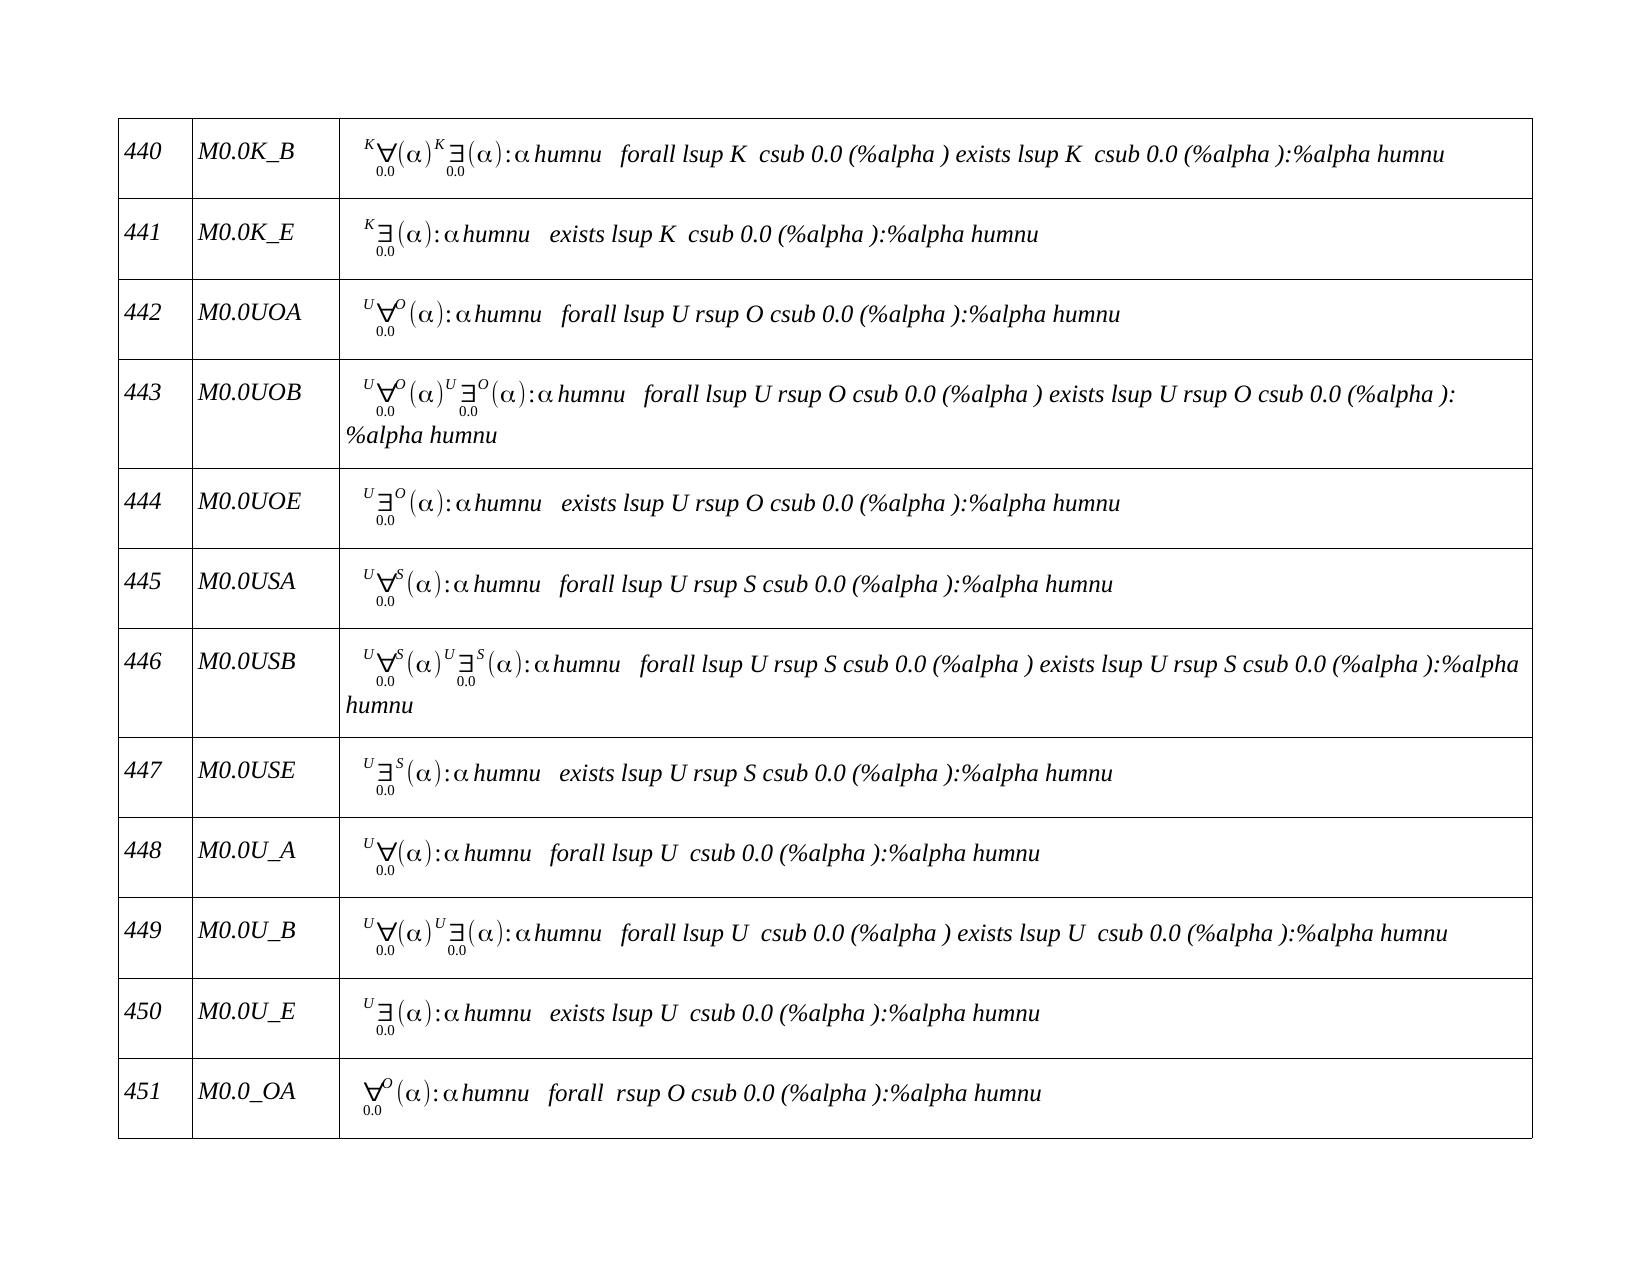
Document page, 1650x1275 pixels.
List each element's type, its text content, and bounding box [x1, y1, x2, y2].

table_cell 443 [119, 360, 192, 468]
table_cell forall lsup U csub 0.0 (%alpha ) exists lsup U csub 0.0 (%alpha ):%alpha humnu [340, 898, 1532, 977]
table_cell forall lsup U rsup O csub 0.0 (%alpha ) exists lsup U rsup O csub 0.0 (%alpha ):%alpha humnu [340, 360, 1532, 468]
table_cell forall lsup U rsup O csub 0.0 (%alpha ):%alpha humnu [340, 280, 1532, 359]
table_cell exists lsup K csub 0.0 (%alpha ):%alpha humnu [340, 199, 1532, 278]
table_cell 441 [119, 199, 192, 278]
table_cell forall rsup O csub 0.0 (%alpha ):%alpha humnu [340, 1059, 1532, 1138]
table_cell 446 [119, 629, 192, 737]
table_cell M0.0K_E [193, 199, 339, 278]
table_cell exists lsup U csub 0.0 (%alpha ):%alpha humnu [340, 979, 1532, 1058]
table_cell M0.0U_A [193, 818, 339, 897]
table_cell 445 [119, 549, 192, 628]
table_cell M0.0USA [193, 549, 339, 628]
table_cell 447 [119, 738, 192, 817]
table_cell M0.0UOA [193, 280, 339, 359]
table_cell M0.0_OA [193, 1059, 339, 1138]
table_cell forall lsup U rsup S csub 0.0 (%alpha ):%alpha humnu [340, 549, 1532, 628]
table_cell 448 [119, 818, 192, 897]
table_cell M0.0U_E [193, 979, 339, 1058]
table_cell M0.0UOB [193, 360, 339, 468]
table_cell exists lsup U rsup O csub 0.0 (%alpha ):%alpha humnu [340, 469, 1532, 548]
table_cell M0.0USB [193, 629, 339, 737]
table_cell 440 [119, 119, 192, 198]
table_cell 451 [119, 1059, 192, 1138]
table_cell 449 [119, 898, 192, 977]
table_cell M0.0K_B [193, 119, 339, 198]
table_cell exists lsup U rsup S csub 0.0 (%alpha ):%alpha humnu [340, 738, 1532, 817]
table_cell forall lsup K csub 0.0 (%alpha ) exists lsup K csub 0.0 (%alpha ):%alpha humnu [340, 119, 1532, 198]
table_cell M0.0UOE [193, 469, 339, 548]
table_cell 450 [119, 979, 192, 1058]
table_cell 444 [119, 469, 192, 548]
table_cell M0.0U_B [193, 898, 339, 977]
table_cell forall lsup U csub 0.0 (%alpha ):%alpha humnu [340, 818, 1532, 897]
table_cell 442 [119, 280, 192, 359]
table_cell forall lsup U rsup S csub 0.0 (%alpha ) exists lsup U rsup S csub 0.0 (%alpha ):%alpha humnu [340, 629, 1532, 737]
table_cell M0.0USE [193, 738, 339, 817]
